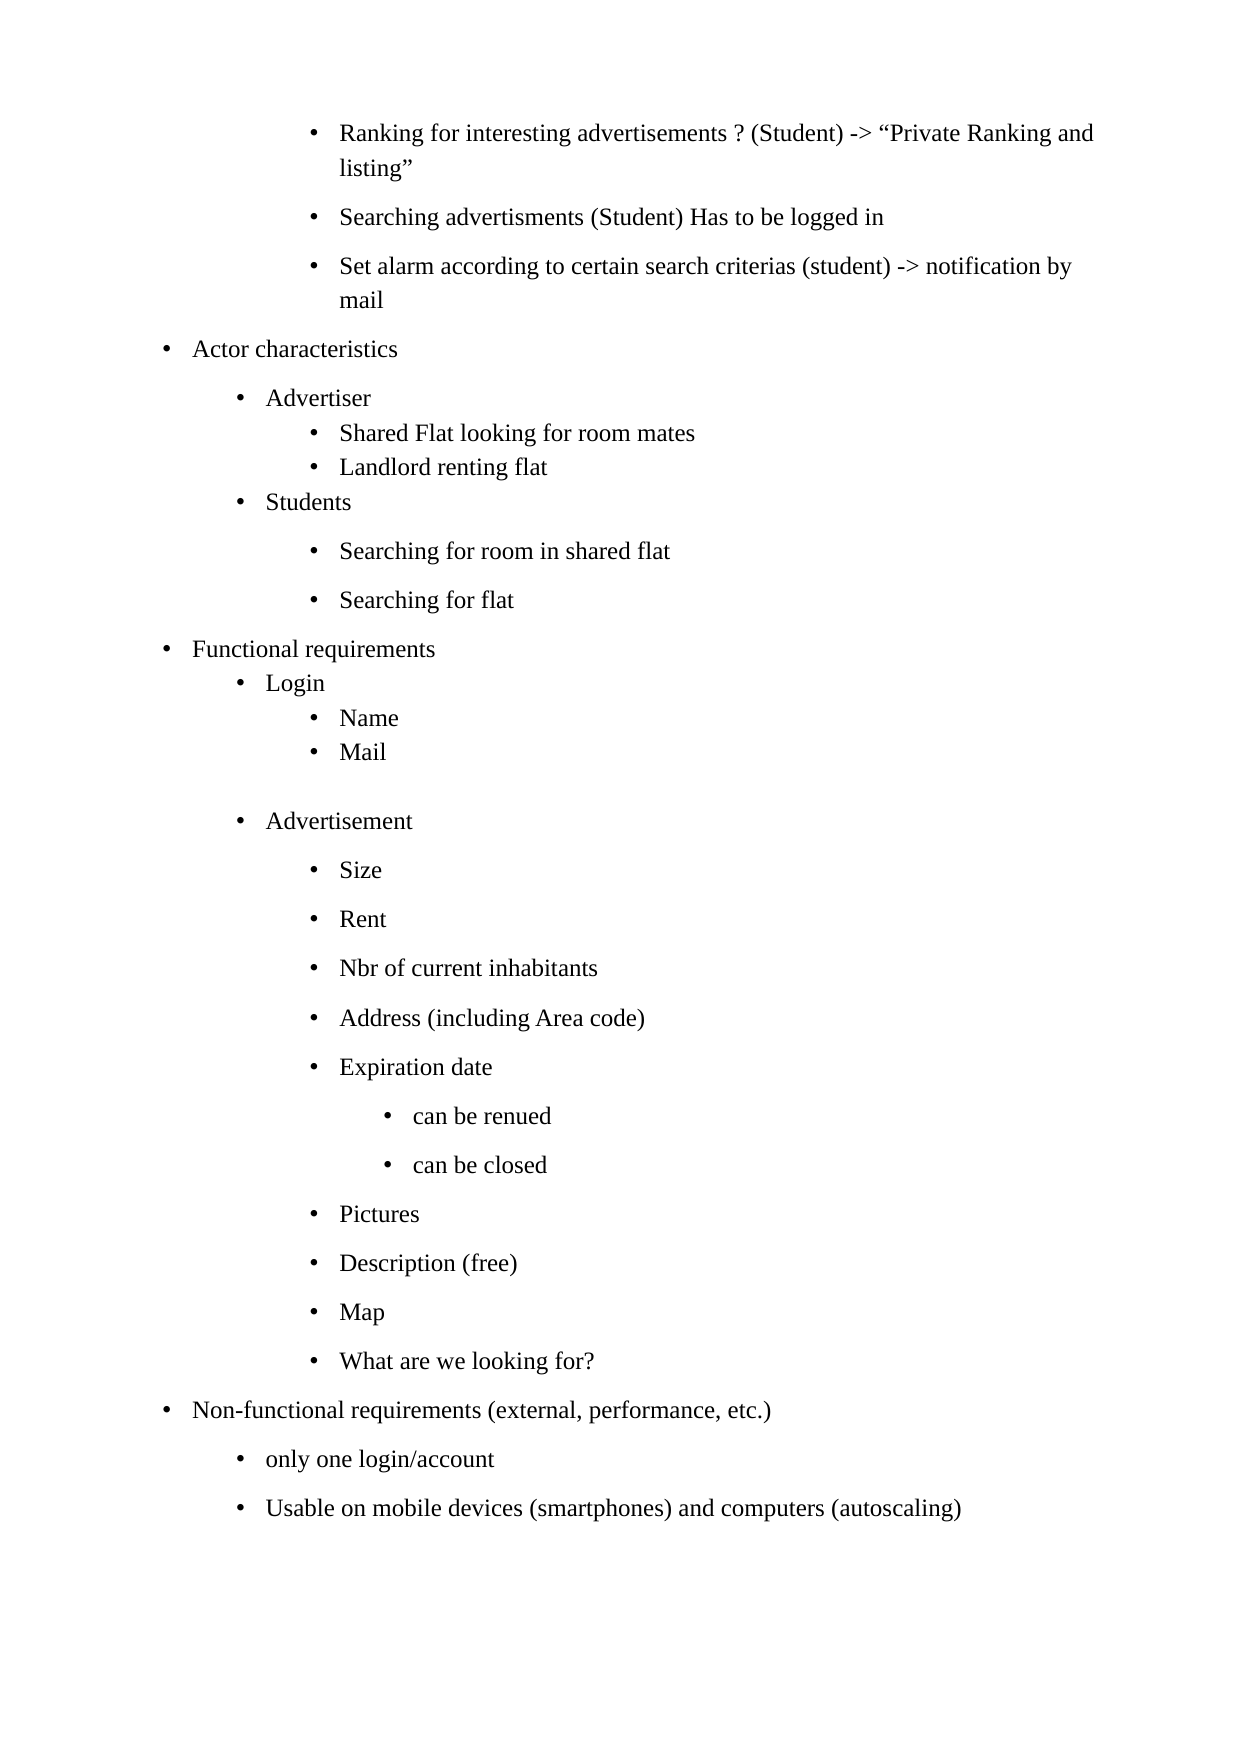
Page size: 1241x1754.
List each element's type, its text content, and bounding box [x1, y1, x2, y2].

list Login [236, 668, 1122, 697]
list Pictures [309, 1199, 1122, 1228]
list Advertisement [236, 806, 1122, 835]
list Non-functional requirements (external, performance, etc.) [162, 1395, 1122, 1424]
list can be closed [383, 1150, 1122, 1178]
list Students [236, 487, 1122, 516]
list Map [309, 1297, 1122, 1326]
list Rent [309, 904, 1122, 933]
list Searching advertisments (Student) Has to be logged in [309, 202, 1122, 230]
list Nbr of current inhabitants [309, 953, 1122, 982]
list Ranking for interesting advertisements ? (Student) -> “Private Ranking and listing” [309, 118, 1122, 181]
list Searching for flat [309, 585, 1122, 614]
list Mail [309, 737, 1122, 766]
list Address (including Area code) [309, 1003, 1122, 1031]
list only one login/account [236, 1444, 1122, 1473]
list Expiration date [309, 1052, 1122, 1080]
list Shared Flat looking for room mates [309, 418, 1122, 447]
list Functional requirements [162, 634, 1122, 663]
list Actor characteristics [162, 334, 1122, 363]
list can be renued [383, 1101, 1122, 1129]
list Searching for room in shared flat [309, 536, 1122, 564]
list Set alarm according to certain search criterias (student) -> notification by mail [309, 251, 1122, 314]
list Landlord renting flat [309, 452, 1122, 481]
list Size [309, 855, 1122, 884]
list Usable on mobile devices (smartphones) and computers (autoscaling) [236, 1493, 1122, 1522]
list Name [309, 703, 1122, 732]
list What are we looking for? [309, 1346, 1122, 1375]
list Description (free) [309, 1248, 1122, 1277]
list Advertiser [236, 383, 1122, 412]
